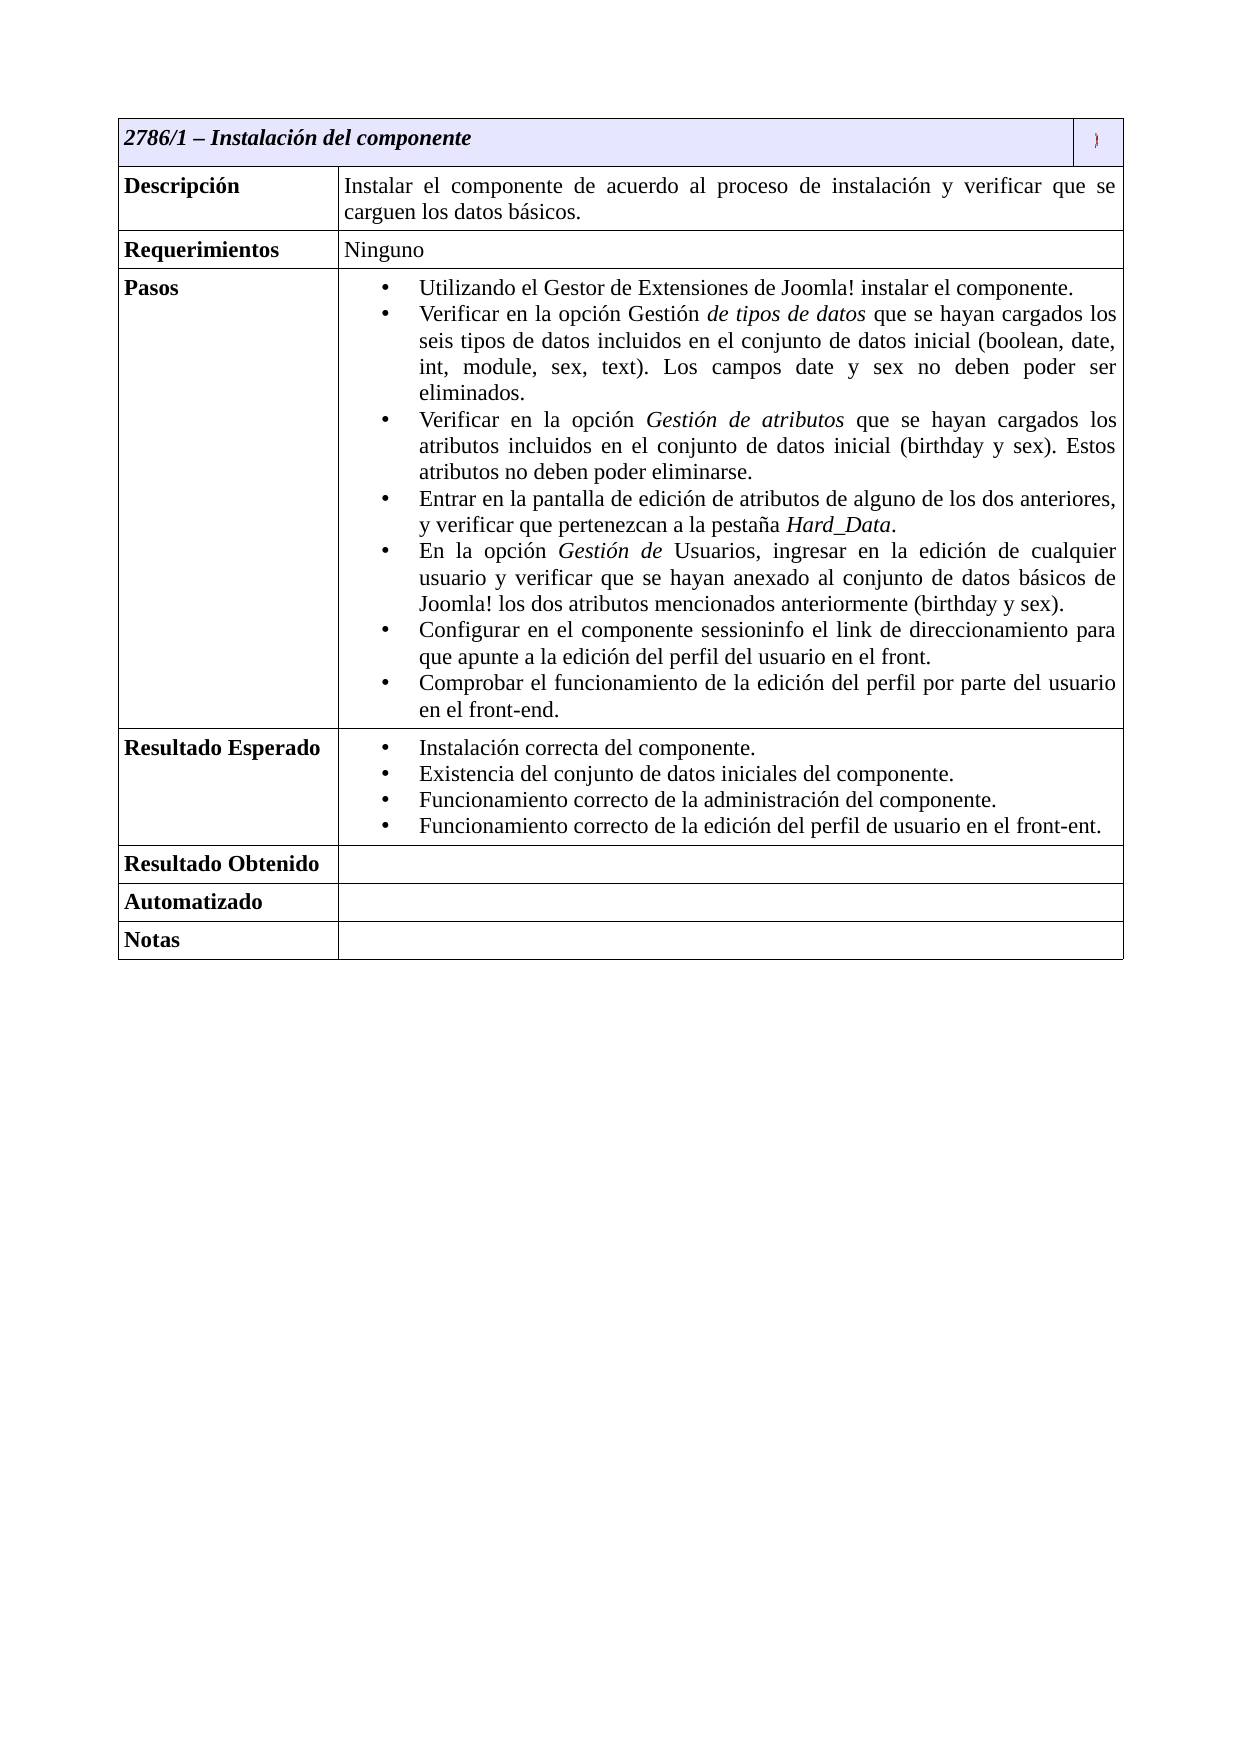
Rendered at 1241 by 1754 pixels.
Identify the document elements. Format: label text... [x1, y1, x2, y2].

table_cell Resultado Esperado [119, 729, 338, 845]
table_cell Instalación correcta del componente. Existencia del conjunto de datos iniciales del componente. Funcionamiento correcto de la administración del componente. Funcionamiento correcto de la edición del perfil de usuario en el front-ent. [339, 729, 1123, 845]
table_cell Automatizado [119, 884, 338, 921]
table_cell Descripción [119, 167, 338, 230]
table_cell Pasos [119, 269, 338, 728]
table_cell [339, 922, 1123, 958]
table_cell Notas [119, 922, 338, 958]
table_cell [339, 846, 1123, 883]
table_header 2786/1 – Instalación del componente [119, 119, 1073, 166]
table_cell [339, 884, 1123, 921]
table_cell Resultado Obtenido [119, 846, 338, 883]
table_cell Utilizando el Gestor de Extensiones de Joomla! instalar el componente. Verificar en la opción Gestión de tipos de datos que se hayan cargados los seis tipos de datos incluidos en el conjunto de datos inicial (boolean, date, int, module, sex, text). Los campos date y sex no deben poder ser eliminados. Verificar en la opción Gestión de atributos que se hayan cargados los atributos incluidos en el conjunto de datos inicial (birthday y sex). Estos atributos no deben poder eliminarse. Entrar en la pantalla de edición de atributos de alguno de los dos anteriores, y verificar que pertenezcan a la pestaña Hard_Data. En la opción Gestión de Usuarios, ingresar en la edición de cualquier usuario y verificar que se hayan anexado al conjunto de datos básicos de Joomla! los dos atributos mencionados anteriormente (birthday y sex). Configurar en el componente sessioninfo el link de direccionamiento para que apunte a la edición del perfil del usuario en el front. Comprobar el funcionamiento de la edición del perfil por parte del usuario en el front-end. [339, 269, 1123, 728]
table_cell Ninguno [339, 231, 1123, 268]
table_header [1074, 119, 1123, 166]
table_cell Instalar el componente de acuerdo al proceso de instalación y verificar que se carguen los datos básicos. [339, 167, 1123, 230]
table_cell Requerimientos [119, 231, 338, 268]
